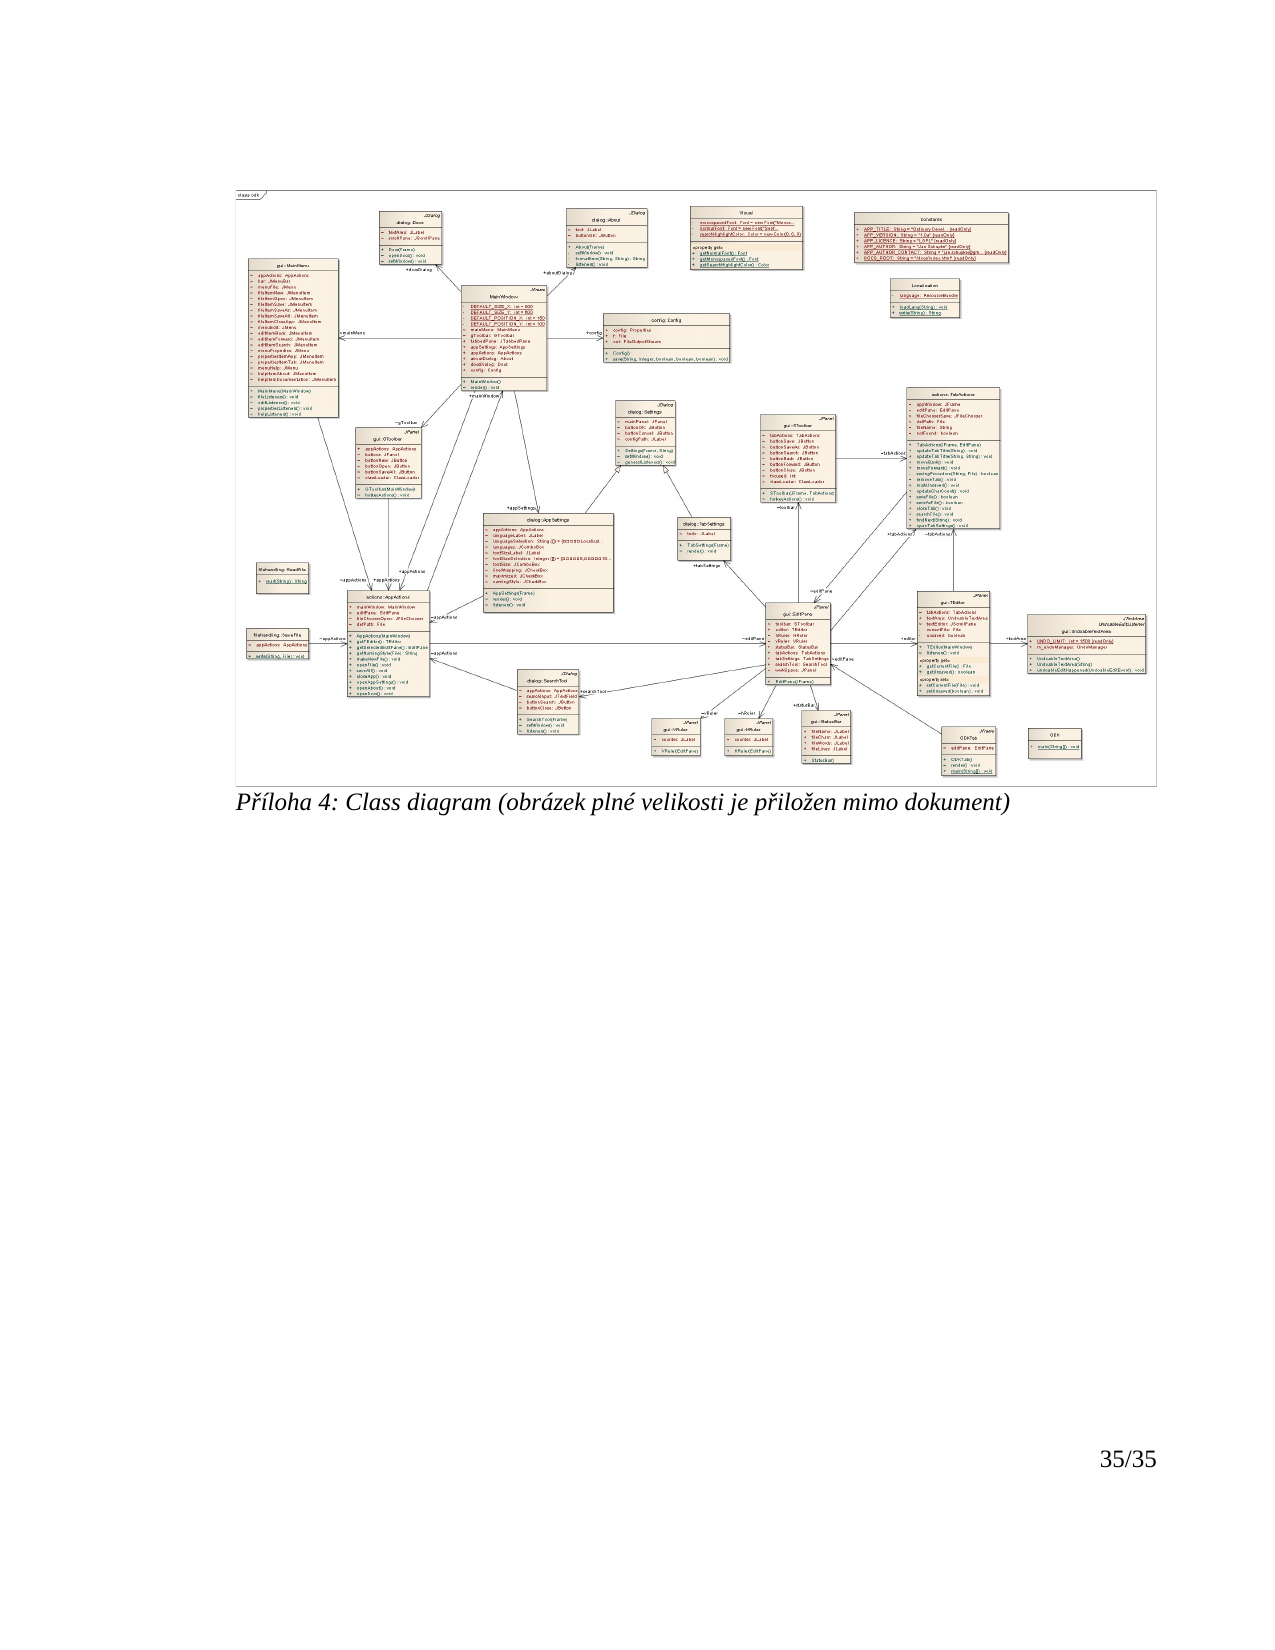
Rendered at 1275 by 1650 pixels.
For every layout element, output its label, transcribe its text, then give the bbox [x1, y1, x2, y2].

text Příloha 4: Class diagram (obrázek plné velikosti je přiložen mimo dokument) [236, 787, 1156, 816]
picture [235, 190, 1157, 787]
